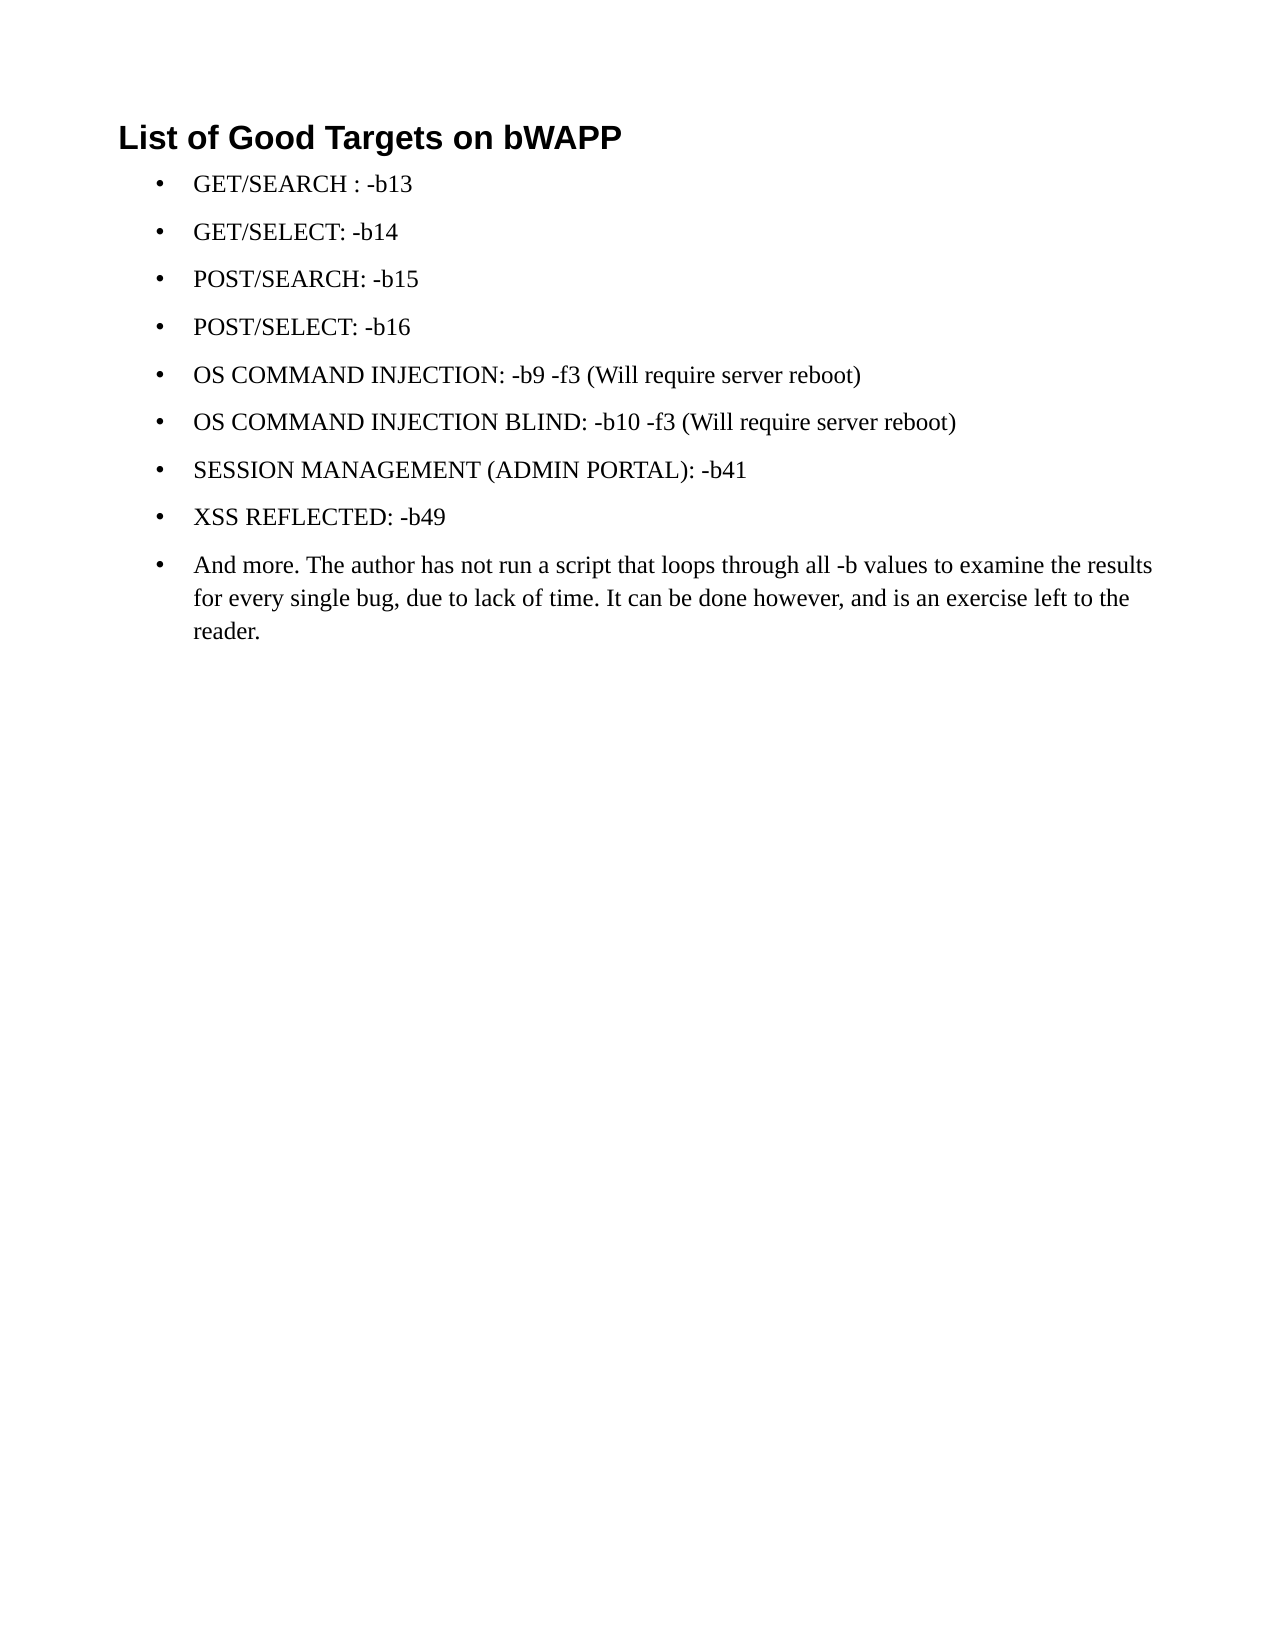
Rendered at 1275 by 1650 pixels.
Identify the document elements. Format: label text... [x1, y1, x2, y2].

list And more. The author has not run a script that loops through all -b values to examine the results for every single bug, due to lack of time. It can be done however, and is an exercise left to the reader. [156, 550, 1157, 645]
list POST/SEARCH: -b15 [156, 264, 1157, 293]
list GET/SEARCH : -b13 [156, 169, 1157, 198]
list POST/SELECT: -b16 [156, 312, 1157, 341]
list OS COMMAND INJECTION: -b9 -f3 (Will require server reboot) [156, 360, 1157, 388]
list XSS REFLECTED: -b49 [156, 502, 1157, 531]
subtitle List of Good Targets on bWAPP [118, 118, 1157, 157]
list OS COMMAND INJECTION BLIND: -b10 -f3 (Will require server reboot) [156, 407, 1157, 436]
list GET/SELECT: -b14 [156, 217, 1157, 246]
list SESSION MANAGEMENT (ADMIN PORTAL): -b41 [156, 455, 1157, 484]
